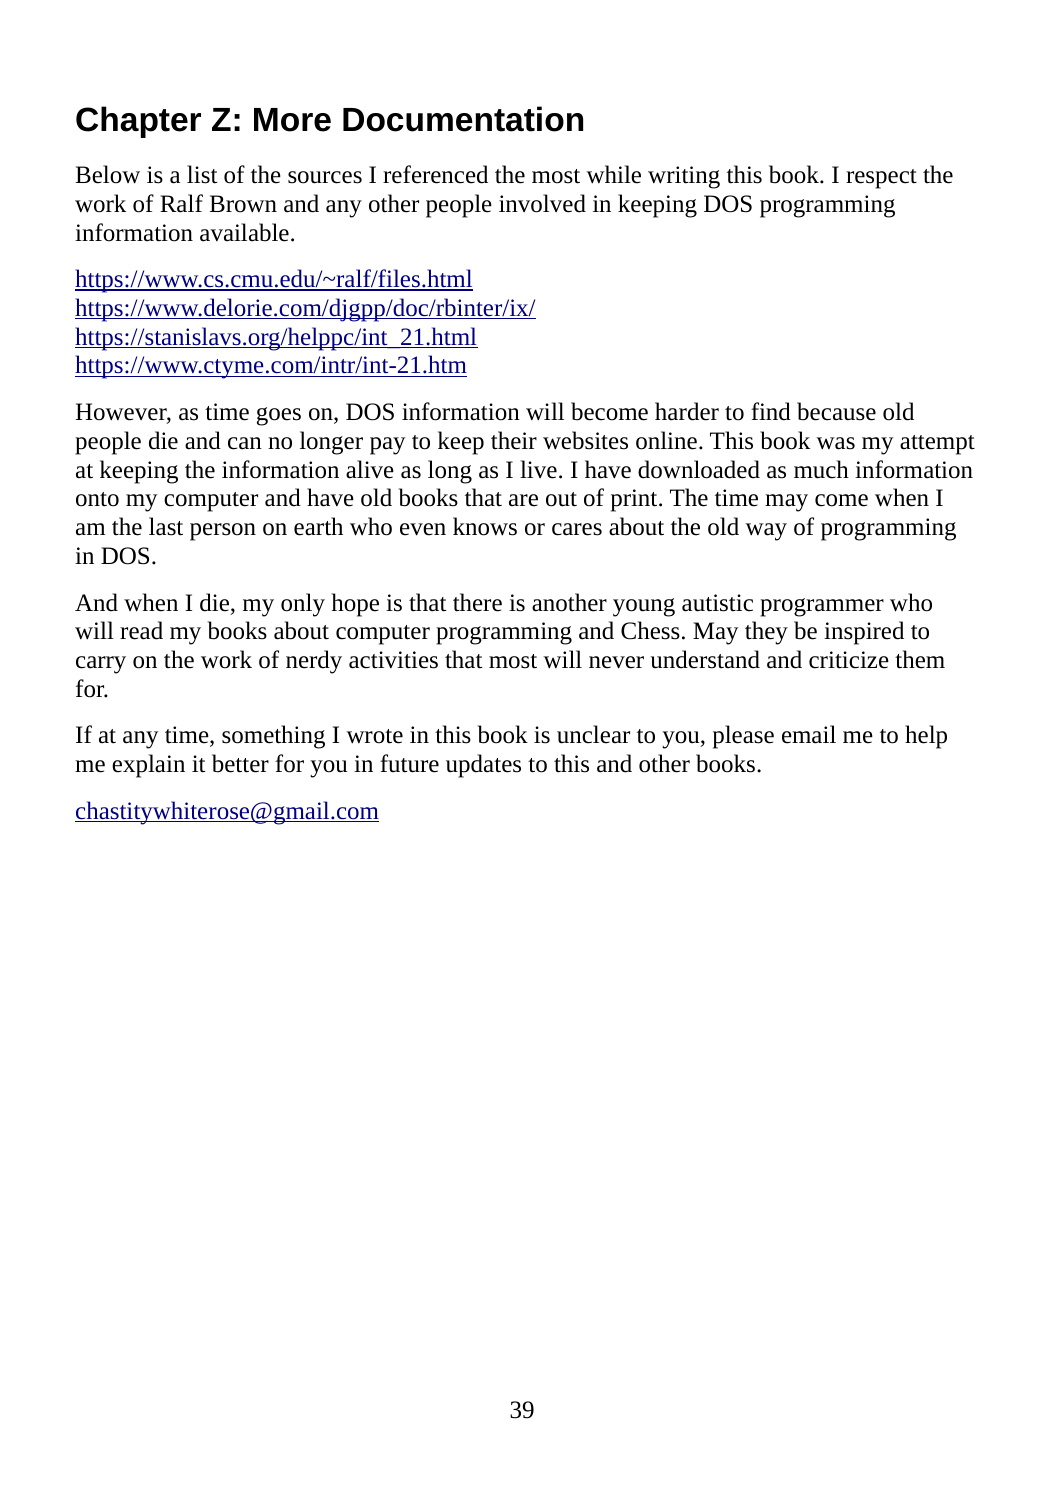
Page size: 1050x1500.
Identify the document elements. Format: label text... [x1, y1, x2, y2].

text chastitywhiterose@gmail.com [75, 796, 975, 825]
text And when I die, my only hope is that there is another young autistic programmer who will read my books about computer programming and Chess. May they be inspired to carry on the work of nerdy activities that most will never understand and criticize them for. [75, 588, 975, 703]
text However, as time goes on, DOS information will become harder to find because old people die and can no longer pay to keep their websites online. This book was my attempt at keeping the information alive as long as I live. I have downloaded as much information onto my computer and have old books that are out of print. The time may come when I am the last person on earth who even knows or cares about the old way of programming in DOS. [75, 397, 975, 570]
text If at any time, something I wrote in this book is unclear to you, please email me to help me explain it better for you in future updates to this and other books. [75, 721, 975, 778]
subtitle Chapter Z: More Documentation [75, 100, 975, 139]
text https://www.cs.cmu.edu/~ralf/files.html https://www.delorie.com/djgpp/doc/rbinter/ix/ https://stanislavs.org/helppc/int_21.html https://www.ctyme.com/intr/int-21.htm [75, 264, 975, 379]
text Below is a list of the sources I referenced the most while writing this book. I respect the work of Ralf Brown and any other people involved in keeping DOS programming information available. [75, 160, 975, 246]
